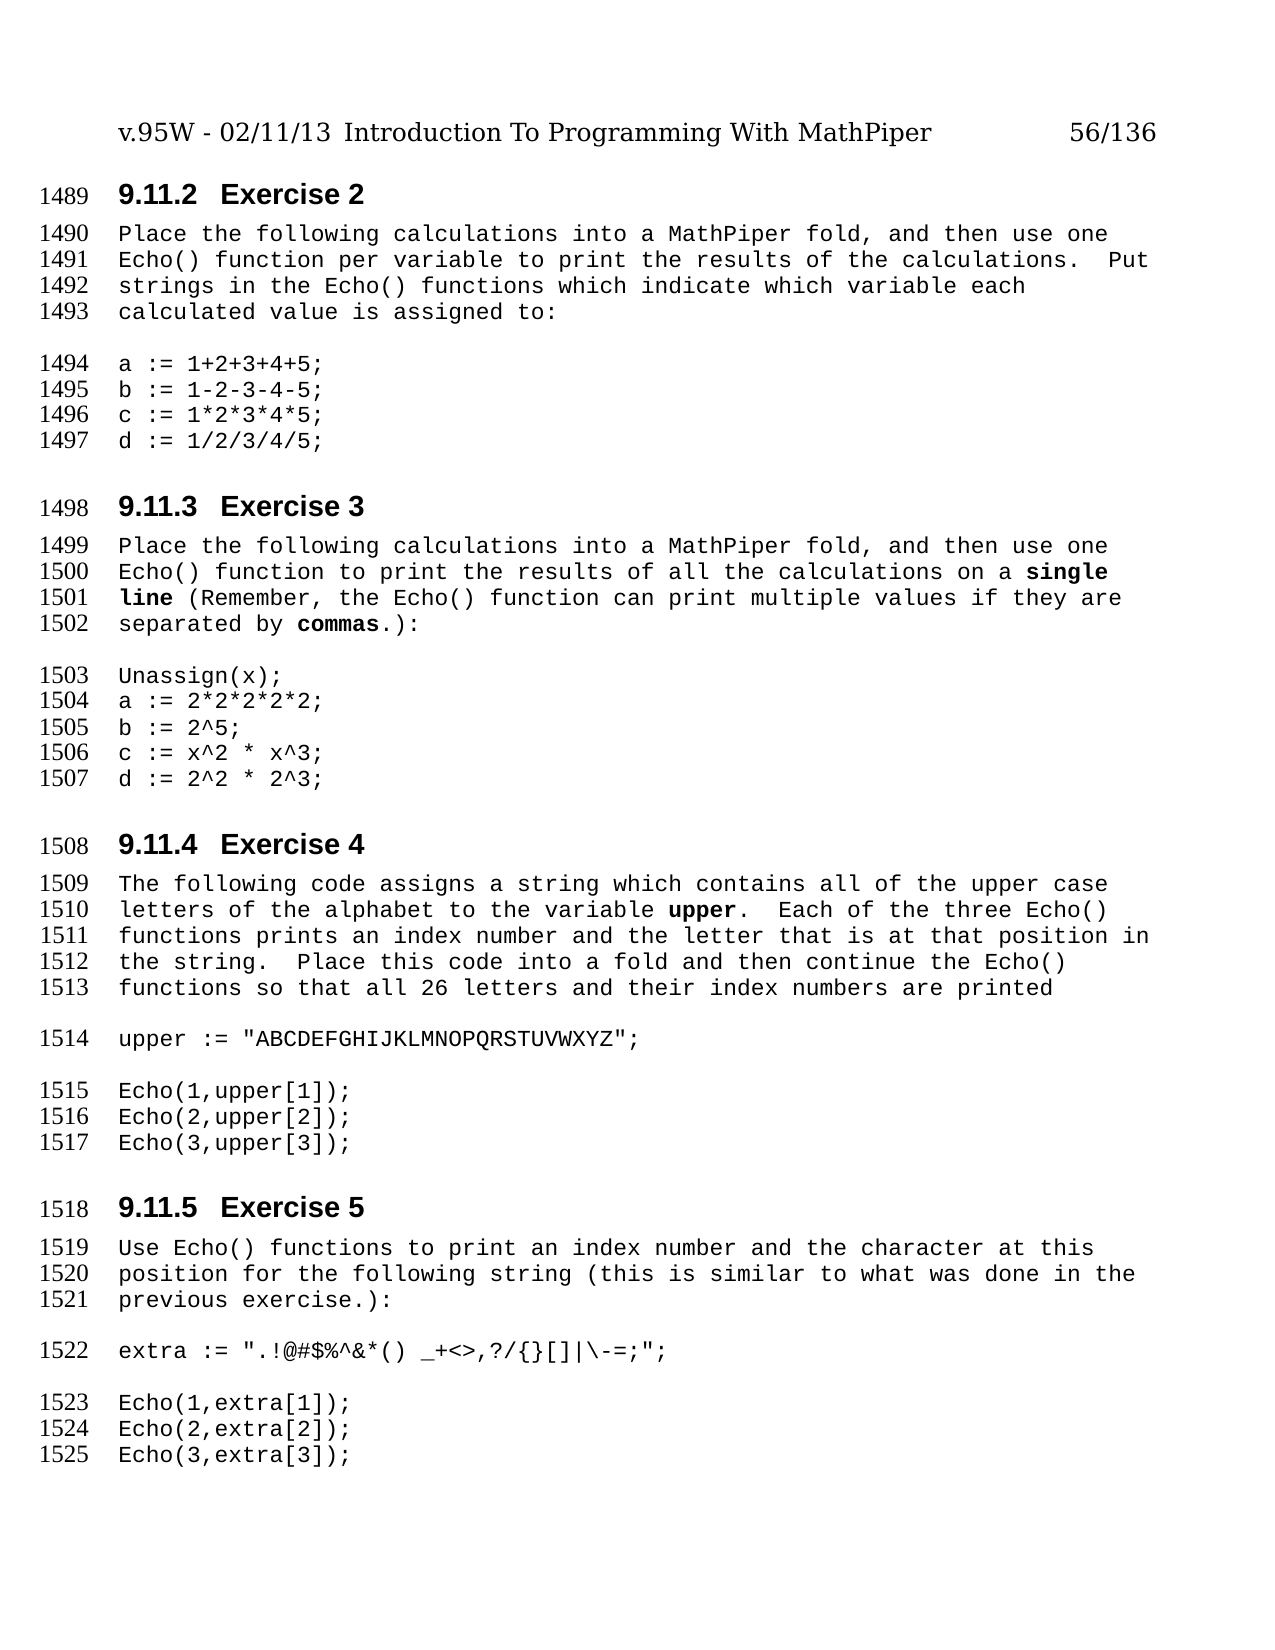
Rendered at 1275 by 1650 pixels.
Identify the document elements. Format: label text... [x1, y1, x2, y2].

text a := 2*2*2*2*2; [118, 690, 1157, 716]
text Echo(1,extra[1]); [118, 1392, 1157, 1418]
subtitle Exercise 5 [118, 1191, 1157, 1224]
text Place the following calculations into a MathPiper fold, and then use one Echo() function per variable to print the results of the calculations. Put strings in the Echo() functions which indicate which variable each calculated value is assigned to: [118, 222, 1157, 326]
subtitle Exercise 2 [118, 177, 1157, 210]
subtitle Exercise 3 [118, 489, 1157, 522]
text a := 1+2+3+4+5; [118, 352, 1157, 378]
text b := 2^5; [118, 716, 1157, 742]
text Place the following calculations into a MathPiper fold, and then use one Echo() function to print the results of all the calculations on a single line (Remember, the Echo() function can print multiple values if they are separated by commas.): [118, 534, 1157, 638]
text d := 1/2/3/4/5; [118, 430, 1157, 456]
text c := 1*2*3*4*5; [118, 404, 1157, 430]
text Unassign(x); [118, 664, 1157, 690]
text Echo(1,upper[1]); [118, 1080, 1157, 1106]
text b := 1-2-3-4-5; [118, 378, 1157, 404]
text The following code assigns a string which contains all of the upper case letters of the alphabet to the variable upper. Each of the three Echo() functions prints an index number and the letter that is at that position in the string. Place this code into a fold and then continue the Echo() functions so that all 26 letters and their index numbers are printed [118, 872, 1157, 1002]
text upper := "ABCDEFGHIJKLMNOPQRSTUVWXYZ"; [118, 1028, 1157, 1054]
text extra := ".!@#$%^&*() _+<>,?/{}[]|\-=;"; [118, 1340, 1157, 1366]
text Echo(2,extra[2]); [118, 1418, 1157, 1443]
text Echo(3,upper[3]); [118, 1132, 1157, 1157]
text Echo(3,extra[3]); [118, 1443, 1157, 1469]
text Echo(2,upper[2]); [118, 1106, 1157, 1132]
subtitle Exercise 4 [118, 827, 1157, 860]
text c := x^2 * x^3; [118, 742, 1157, 768]
text d := 2^2 * 2^3; [118, 768, 1157, 794]
text Use Echo() functions to print an index number and the character at this position for the following string (this is similar to what was done in the previous exercise.): [118, 1236, 1157, 1314]
